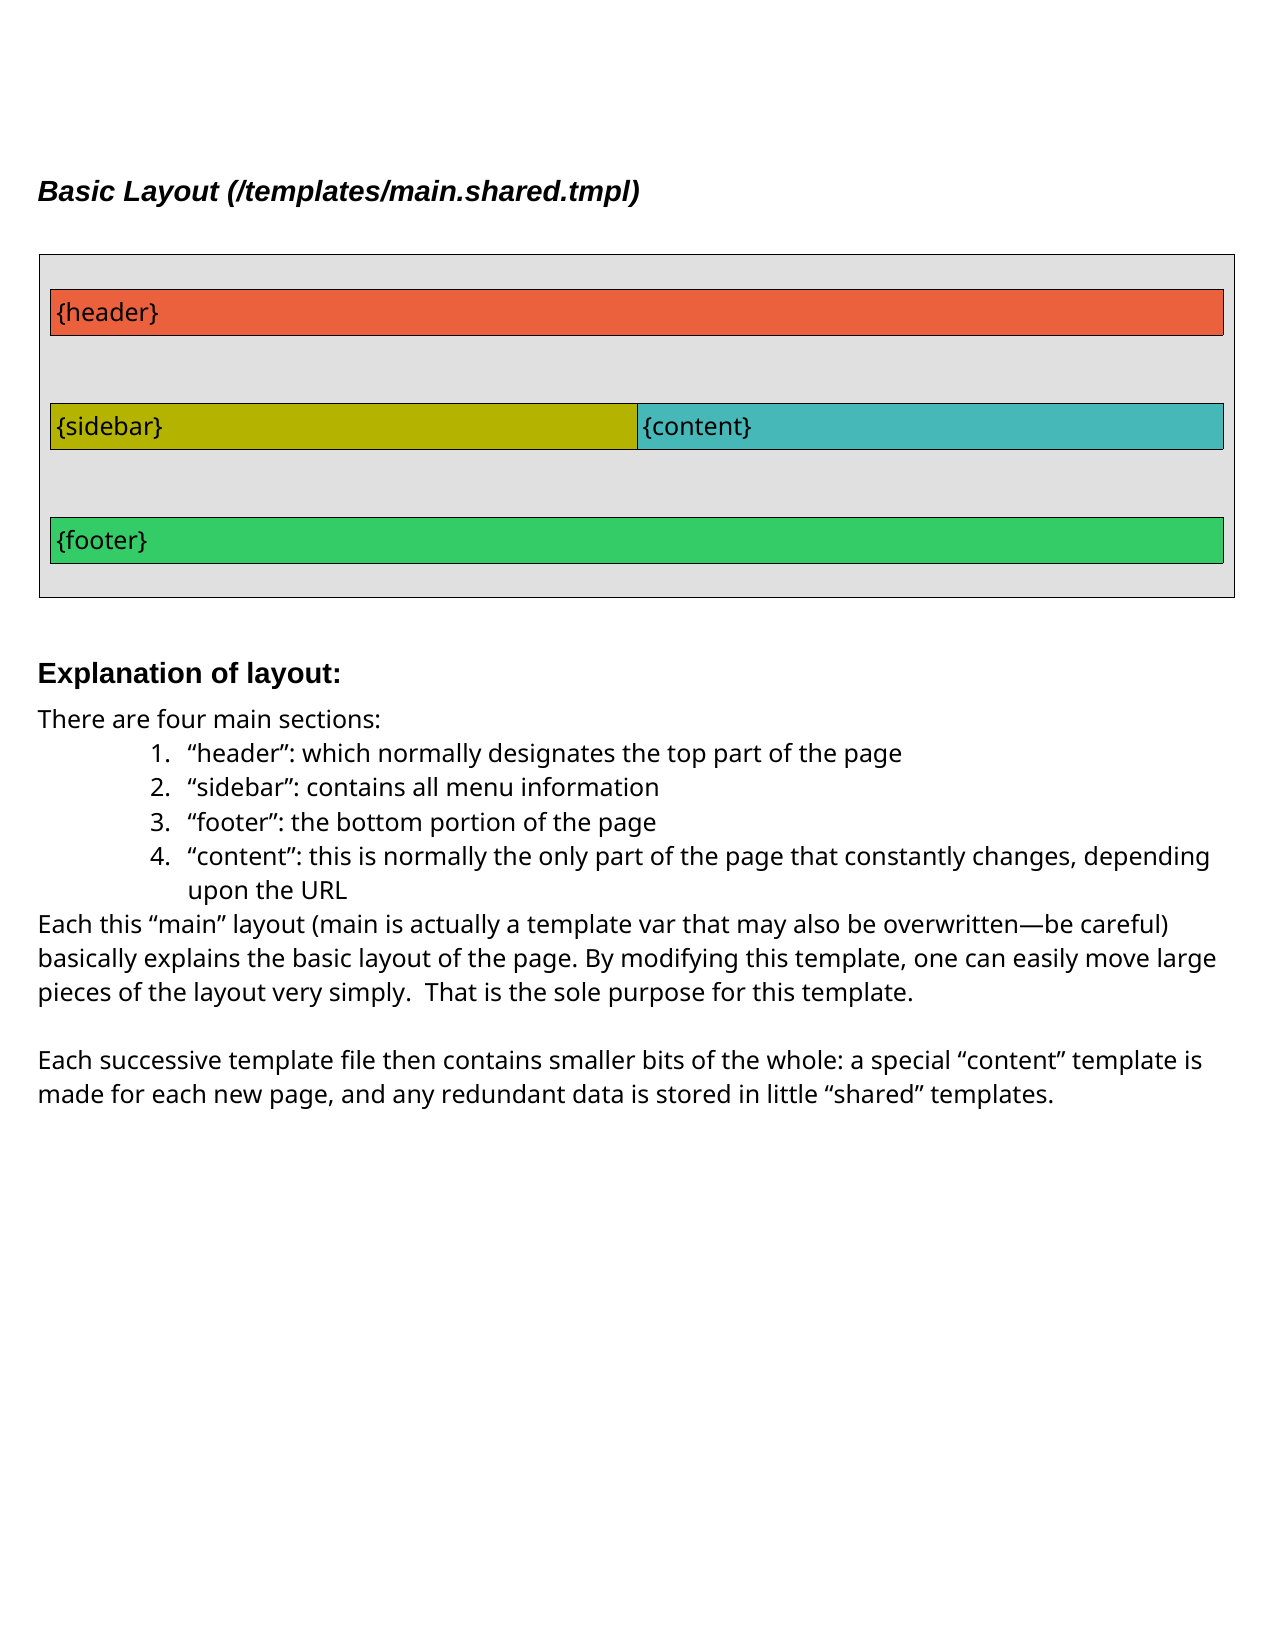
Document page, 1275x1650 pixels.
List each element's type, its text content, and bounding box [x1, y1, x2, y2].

text Each this “main” layout (main is actually a template var that may also be overwritten—be careful) basically explains the basic layout of the page. By modifying this template, one can easily move large pieces of the layout very simply. That is the sole purpose for this template. [37, 906, 1237, 1008]
text Each successive template file then contains smaller bits of the whole: a special “content” template is made for each new page, and any redundant data is stored in little “shared” templates. [37, 1043, 1237, 1111]
table_header {sidebar} [51, 404, 637, 449]
table_header [40, 255, 1234, 597]
list “header”: which normally designates the top part of the page [150, 736, 1237, 770]
table_header {content} [638, 404, 1223, 449]
list “footer”: the bottom portion of the page [150, 804, 1237, 838]
subtitle Basic Layout (/templates/main.shared.tmpl) [37, 175, 1237, 208]
list “content”: this is normally the only part of the page that constantly changes, depending upon the URL [150, 838, 1237, 906]
text There are four main sections: [37, 702, 1237, 736]
table_header {footer} [51, 518, 1223, 563]
table_header {header} [51, 290, 1223, 335]
list “sidebar”: contains all menu information [150, 770, 1237, 804]
subtitle Explanation of layout: [37, 657, 1237, 689]
